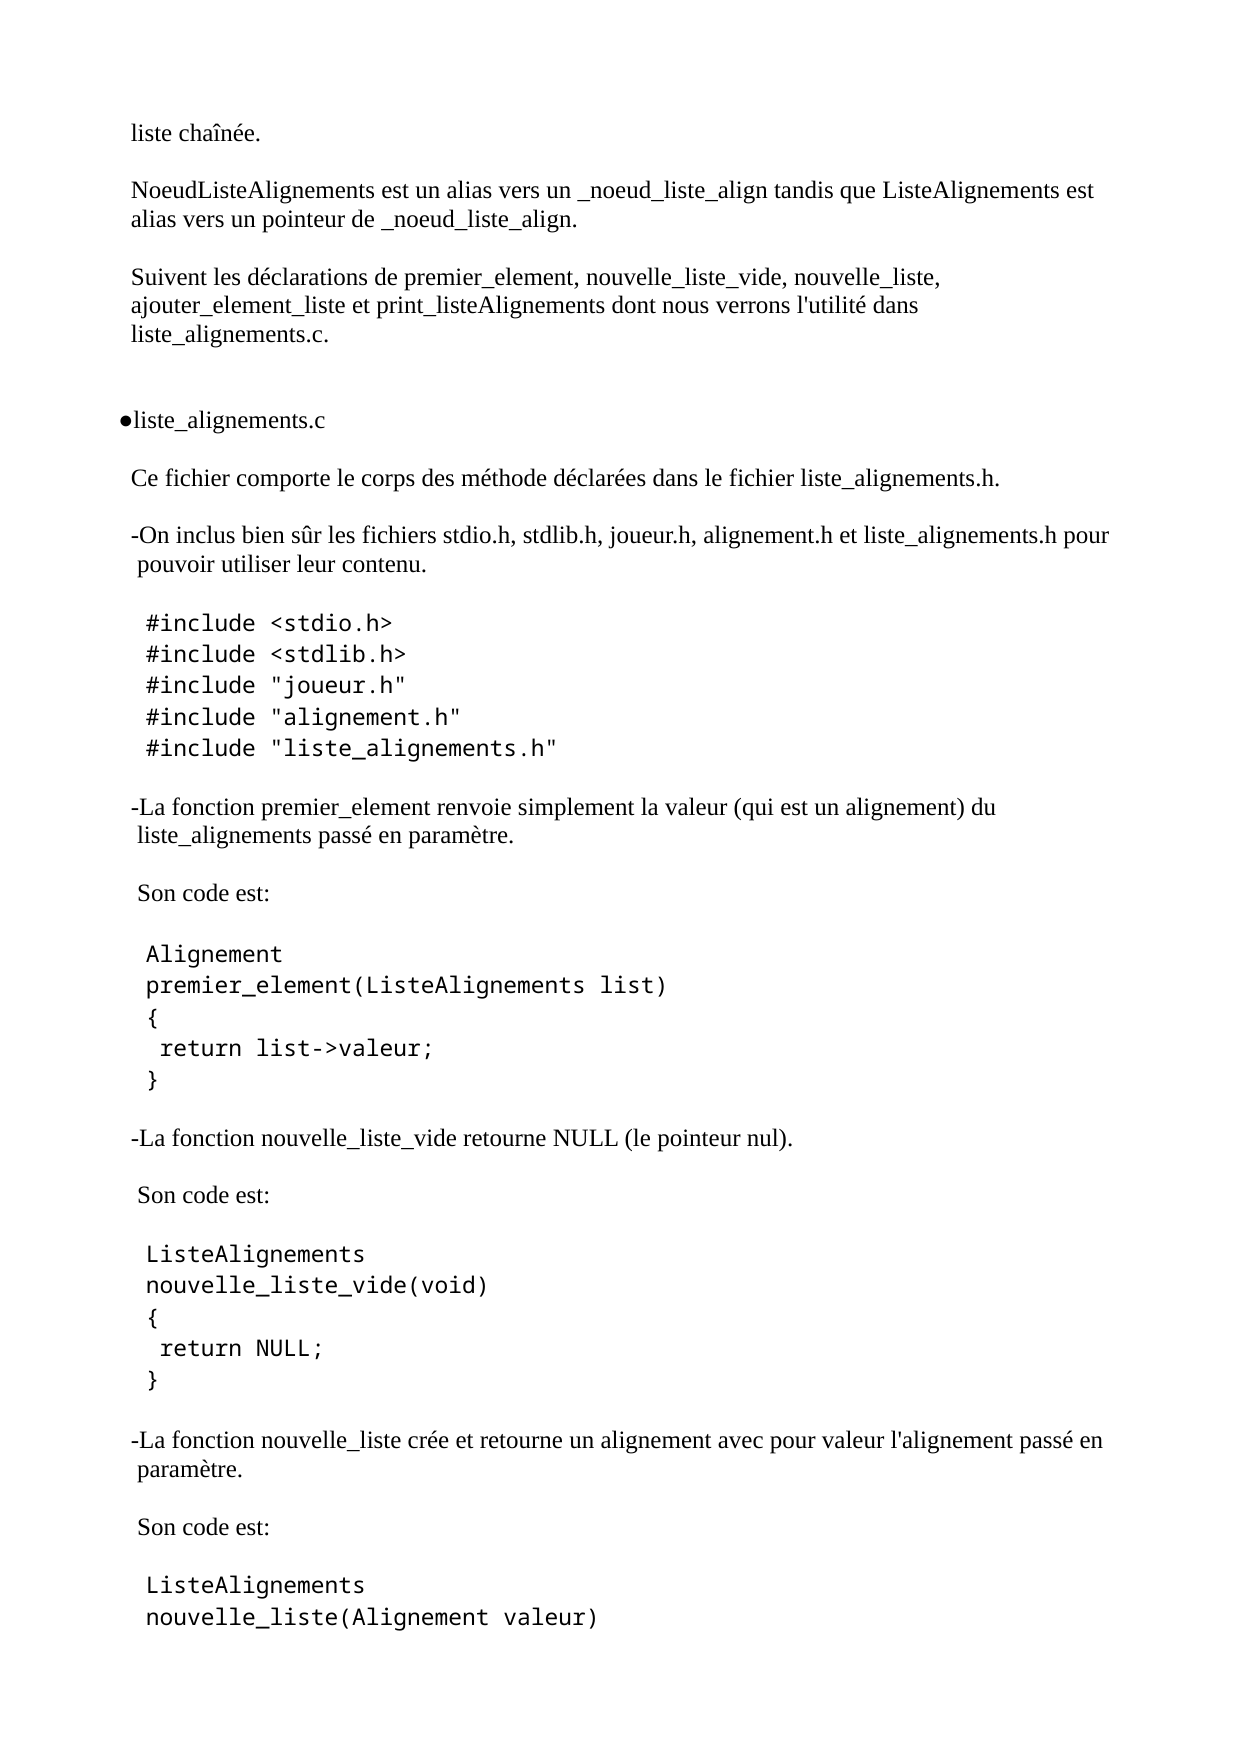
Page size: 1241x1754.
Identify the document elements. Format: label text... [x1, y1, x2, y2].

text Son code est: [118, 878, 1122, 907]
text liste chaînée. [118, 118, 1122, 147]
text #include "joueur.h" [118, 669, 1122, 701]
text ●liste_alignements.c [118, 406, 1122, 434]
text #include <stdio.h> [118, 607, 1122, 638]
text pouvoir utiliser leur contenu. [118, 549, 1122, 578]
text Son code est: [118, 1181, 1122, 1209]
text nouvelle_liste_vide(void) [118, 1269, 1122, 1301]
text nouvelle_liste(Alignement valeur) [118, 1601, 1122, 1632]
text Alignement [118, 938, 1122, 969]
text alias vers un pointeur de _noeud_liste_align. [118, 204, 1122, 233]
text #include <stdlib.h> [118, 638, 1122, 669]
text -La fonction premier_element renvoie simplement la valeur (qui est un alignement) du [118, 792, 1122, 821]
text ListeAlignements [118, 1569, 1122, 1601]
text #include "alignement.h" [118, 701, 1122, 732]
text ListeAlignements [118, 1238, 1122, 1269]
text Ce fichier comporte le corps des méthode déclarées dans le fichier liste_alignements.h. [118, 463, 1122, 492]
text -La fonction nouvelle_liste_vide retourne NULL (le pointeur nul). [118, 1123, 1122, 1152]
text premier_element(ListeAlignements list) [118, 969, 1122, 1001]
text liste_alignements passé en paramètre. [118, 821, 1122, 849]
text NoeudListeAlignements est un alias vers un _noeud_liste_align tandis que ListeAlignements est [118, 176, 1122, 204]
text { [118, 1001, 1122, 1032]
text return NULL; [118, 1332, 1122, 1363]
text paramètre. [118, 1454, 1122, 1483]
text Son code est: [118, 1512, 1122, 1541]
text #include "liste_alignements.h" [118, 732, 1122, 763]
text Suivent les déclarations de premier_element, nouvelle_liste_vide, nouvelle_liste, [118, 262, 1122, 291]
text -On inclus bien sûr les fichiers stdio.h, stdlib.h, joueur.h, alignement.h et liste_alignements.h pour [118, 521, 1122, 549]
text } [118, 1363, 1122, 1394]
text ajouter_element_liste et print_listeAlignements dont nous verrons l'utilité dans [118, 291, 1122, 319]
text return list->valeur; [118, 1032, 1122, 1063]
text { [118, 1301, 1122, 1332]
text } [118, 1063, 1122, 1094]
text liste_alignements.c. [118, 319, 1122, 348]
text -La fonction nouvelle_liste crée et retourne un alignement avec pour valeur l'alignement passé en [118, 1426, 1122, 1454]
